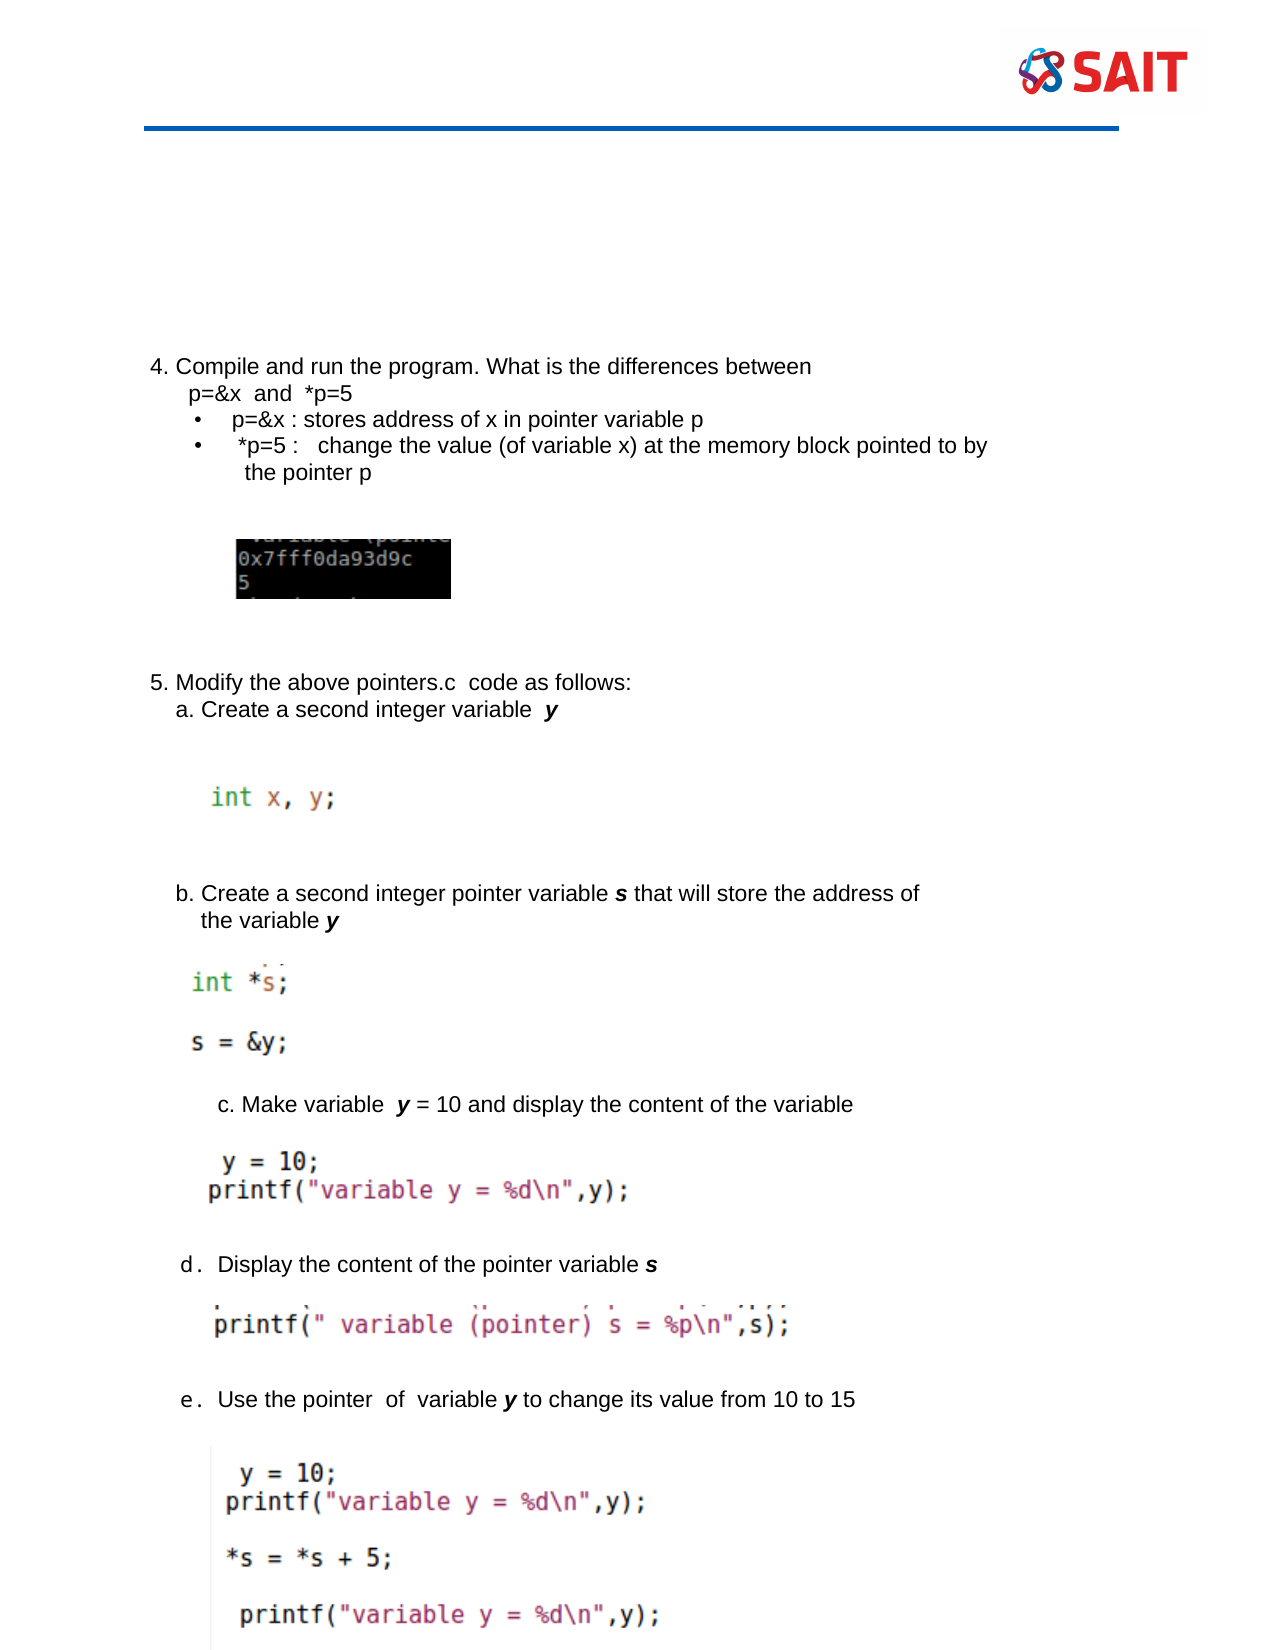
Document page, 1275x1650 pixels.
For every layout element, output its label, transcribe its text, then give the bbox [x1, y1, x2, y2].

picture [182, 964, 317, 1001]
list the pointer p [194, 458, 1125, 485]
list p=&x : stores address of x in pointer variable p [194, 406, 1125, 432]
text b. Create a second integer pointer variable s that will store the address of [150, 880, 1125, 907]
text a. Create a second integer variable y [150, 696, 1125, 722]
picture [197, 1120, 667, 1224]
text p=&x and *p=5 [150, 379, 1125, 406]
picture [195, 770, 347, 824]
text 4. Compile and run the program. What is the differences between [150, 353, 1125, 379]
picture [999, 28, 1207, 114]
picture [210, 1446, 720, 1650]
text 5. Modify the above pointers.c code as follows: [150, 669, 1125, 696]
list c. Make variable y = 10 and display the content of the variable [180, 1091, 1125, 1117]
list Use the pointer of variable y to change its value from 10 to 15 [180, 1384, 1125, 1414]
list *p=5 : change the value (of variable x) at the memory block pointed to by [194, 432, 1125, 458]
text the variable y [150, 907, 1125, 933]
picture [203, 1305, 815, 1360]
picture [235, 539, 451, 599]
list Display the content of the pointer variable s [180, 1249, 1125, 1279]
picture [186, 1030, 329, 1062]
